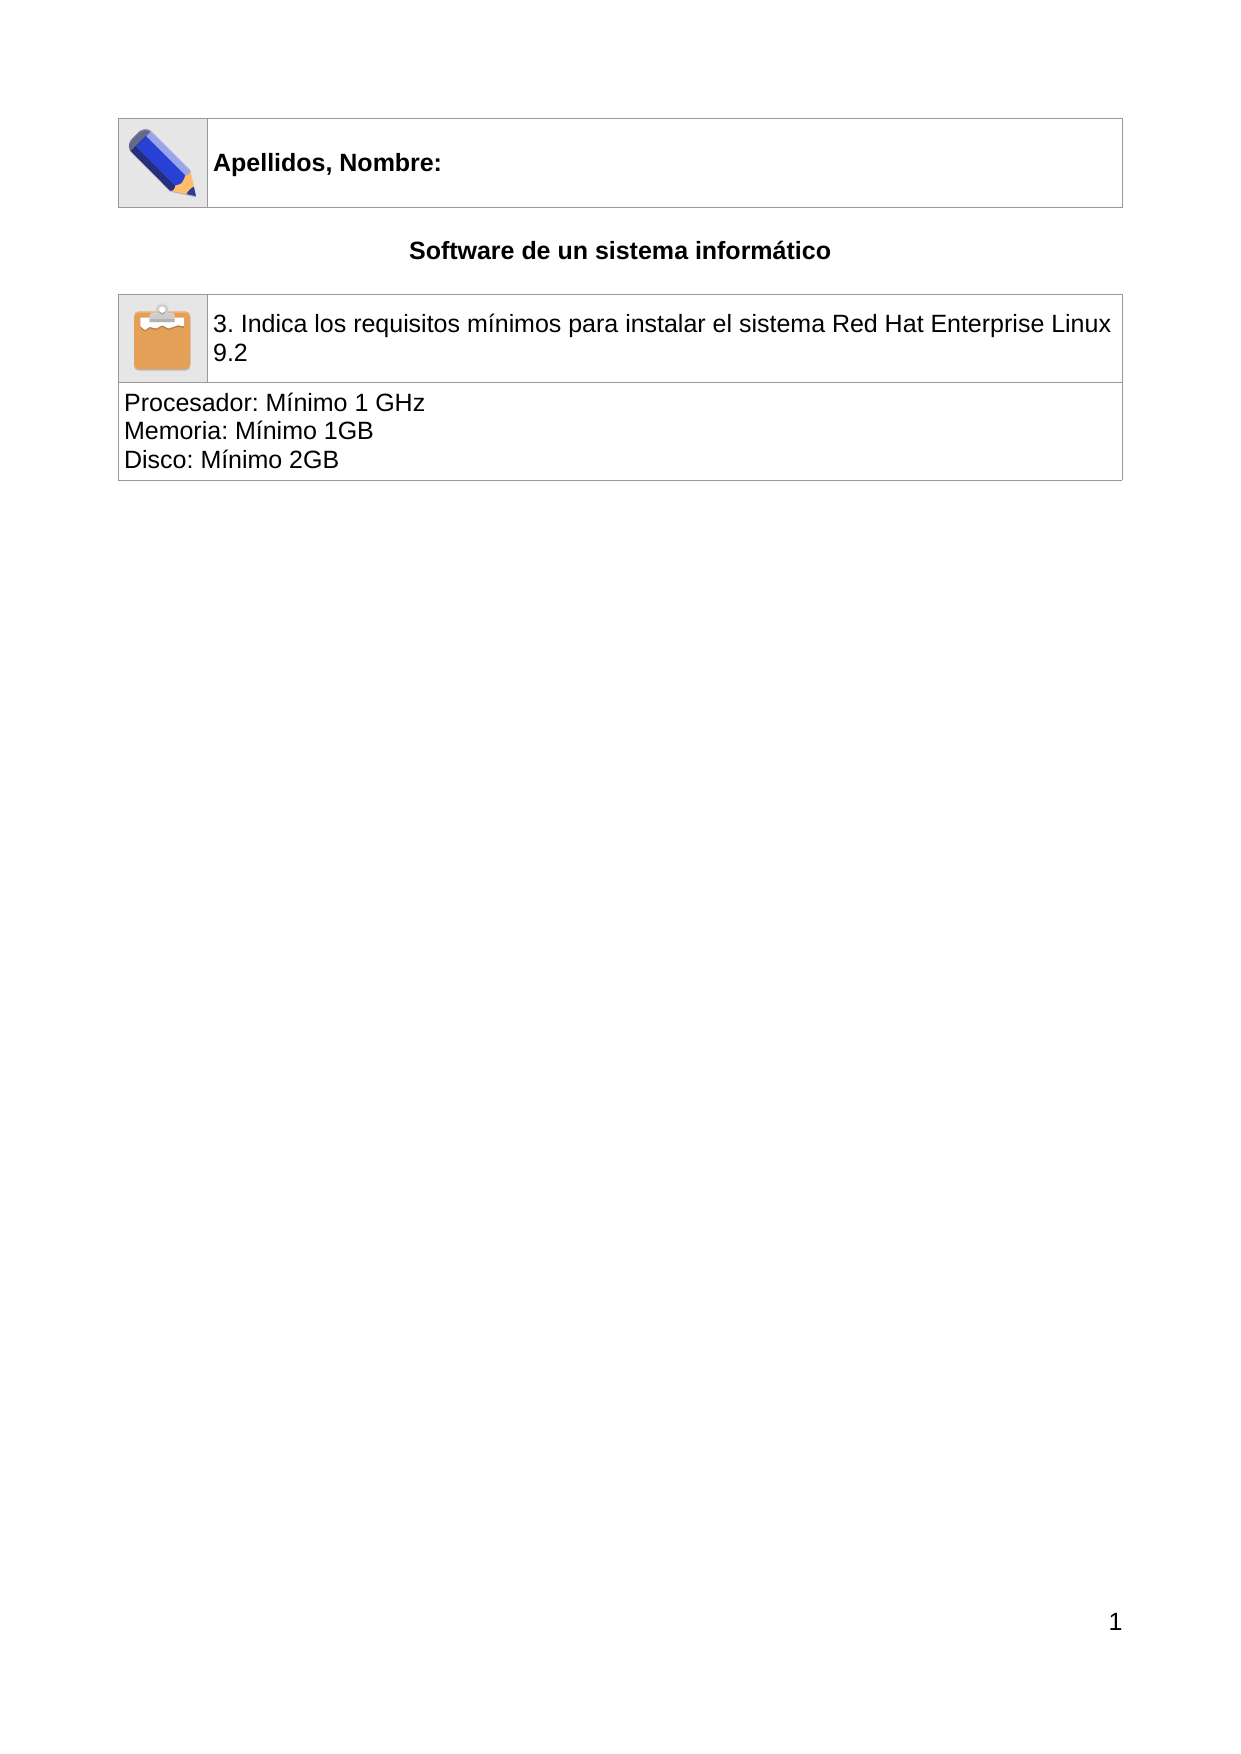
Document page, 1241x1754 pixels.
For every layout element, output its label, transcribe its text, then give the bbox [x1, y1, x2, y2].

table_header Apellidos, Nombre: [208, 119, 1122, 207]
text Software de un sistema informático [118, 236, 1122, 265]
table_header [119, 119, 207, 207]
table_header 3. Indica los requisitos mínimos para instalar el sistema Red Hat Enterprise Linux 9.2 [208, 295, 1122, 382]
table_cell Procesador: Mínimo 1 GHz Memoria: Mínimo 1GB Disco: Mínimo 2GB [119, 383, 1122, 479]
table_header [119, 295, 207, 382]
